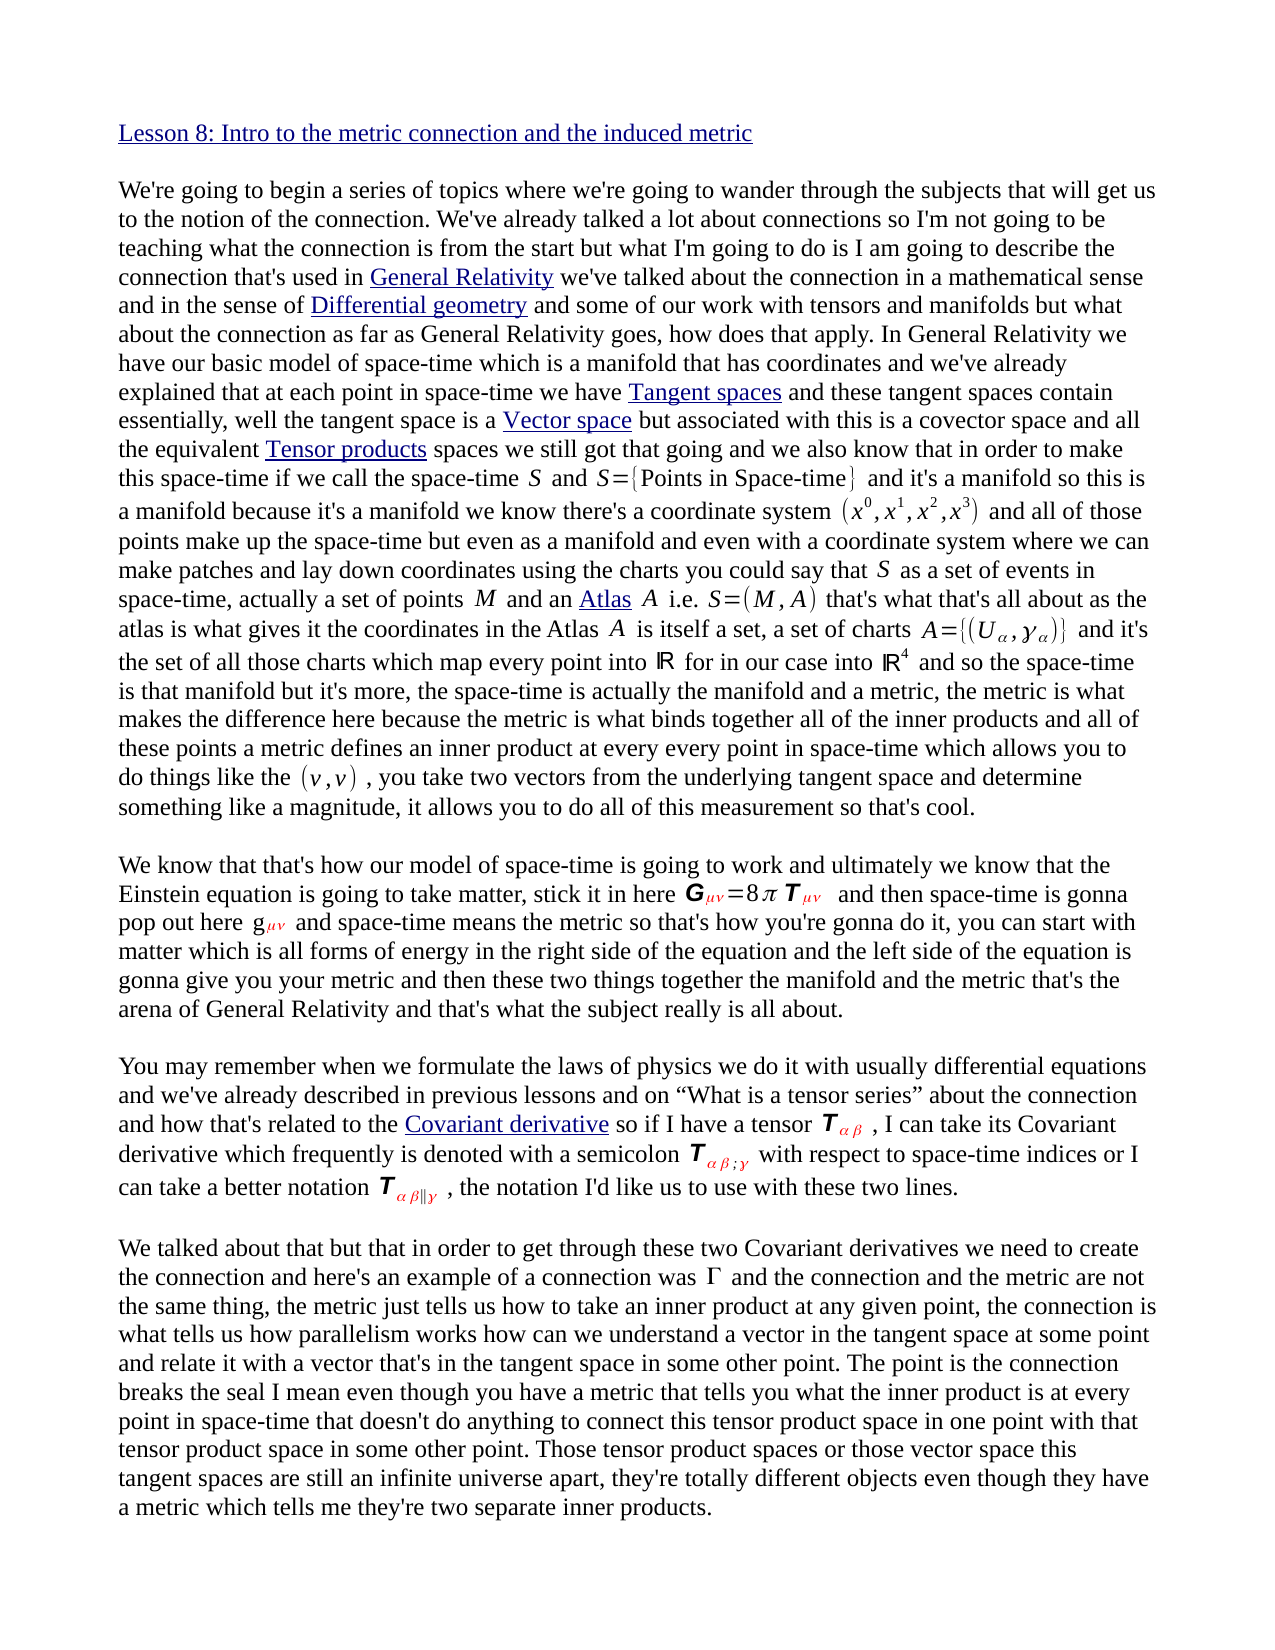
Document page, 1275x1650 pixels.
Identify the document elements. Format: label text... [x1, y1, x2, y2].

text the equivalent Tensor products spaces we still got that going and we also know that in order to make this space-time if we call the space-timeandand it's a manifold so this is a manifold because it's a manifold we know there's a coordinate systemand all of those points make up the space-time but even as a manifold and even with a coordinate system where we can make patches and lay down coordinates using the charts you could say thatas a set of events in space-time, actually a set of pointsand an Atlasi.e.that's what that's all about as the atlas is what gives it the coordinates in the Atlasis itself a set, a set of chartsand it's [118, 434, 1157, 644]
text We know that that's how our model of space-time is going to work and ultimately we know that the Einstein equation is going to take matter, stick it in here and then space-time is gonna [118, 850, 1157, 907]
text pop out hereand space-time means the metric so that's how you're gonna do it, you can start with matter which is all forms of energy in the right side of the equation and the left side of the equation is gonna give you your metric and then these two things together the manifold and the metric that's the arena of General Relativity and that's what the subject really is all about. [118, 907, 1157, 1022]
text the set of all those charts which map every point intofor in our case intoand so the space-time is that manifold but it's more, the space-time is actually the manifold and a metric, the metric is what [118, 644, 1157, 704]
text and we've already described in previous lessons and on “What is a tensor series” about the connection and how that's related to the Covariant derivative so if I have a tensor, I can take its Covariant derivative which frequently is denoted with a semicolonwith respect to space-time indices or I can take a better notation, the notation I'd like us to use with these two lines. [118, 1080, 1157, 1204]
text We're going to begin a series of topics where we're going to wander through the subjects that will get us to the notion of the connection. We've already talked a lot about connections so I'm not going to be teaching what the connection is from the start but what I'm going to do is I am going to describe the connection that's used in General Relativity we've talked about the connection in a mathematical sense and in the sense of Differential geometry and some of our work with tensors and manifolds but what about the connection as far as General Relativity goes, how does that apply. In General Relativity we have our basic model of space-time which is a manifold that has coordinates and we've already explained that at each point in space-time we have Tangent spaces and these tangent spaces contain essentially, well the tangent space is a Vector space but associated with this is a covector space and all [118, 176, 1157, 434]
text We talked about that but that in order to get through these two Covariant derivatives we need to create the connection and here's an example of a connection wasand the connection and the metric are not the same thing, the metric just tells us how to take an inner product at any given point, the connection is what tells us how parallelism works how can we understand a vector in the tangent space at some point and relate it with a vector that's in the tangent space in some other point. The point is the connection breaks the seal I mean even though you have a metric that tells you what the inner product is at every point in space-time that doesn't do anything to connect this tensor product space in one point with that tensor product space in some other point. Those tensor product spaces or those vector space this tangent spaces are still an infinite universe apart, they're totally different objects even though they have a metric which tells me they're two separate inner products. [118, 1233, 1157, 1521]
text Lesson 8: Intro to the metric connection and the induced metric [118, 118, 1157, 147]
text You may remember when we formulate the laws of physics we do it with usually differential equations [118, 1051, 1157, 1080]
text makes the difference here because the metric is what binds together all of the inner products and all of these points a metric defines an inner product at every every point in space-time which allows you to do things like the, you take two vectors from the underlying tangent space and determine something like a magnitude, it allows you to do all of this measurement so that's cool. [118, 704, 1157, 821]
